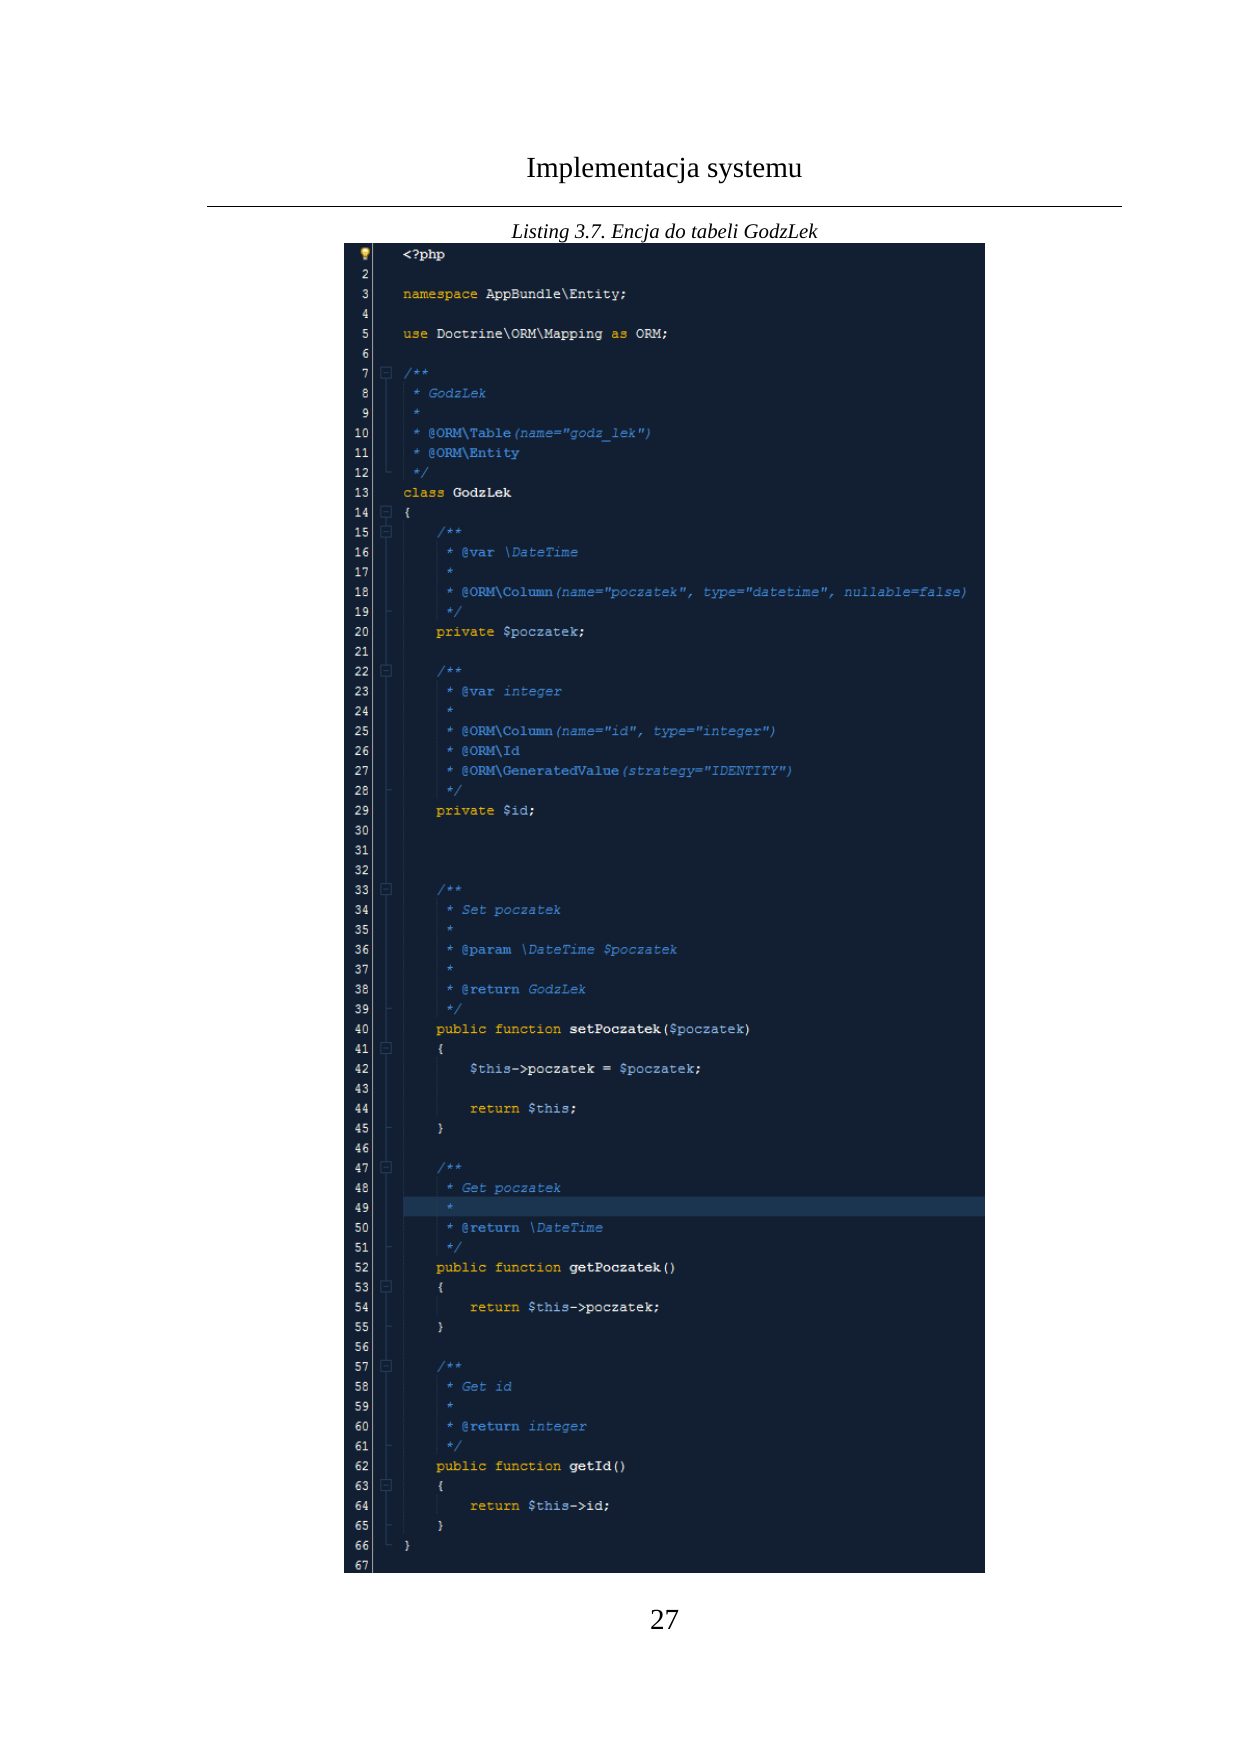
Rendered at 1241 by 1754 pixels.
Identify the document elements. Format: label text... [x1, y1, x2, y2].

picture [344, 243, 985, 1573]
list Listing 3.7. Encja do tabeli GodzLek [207, 219, 1122, 1573]
